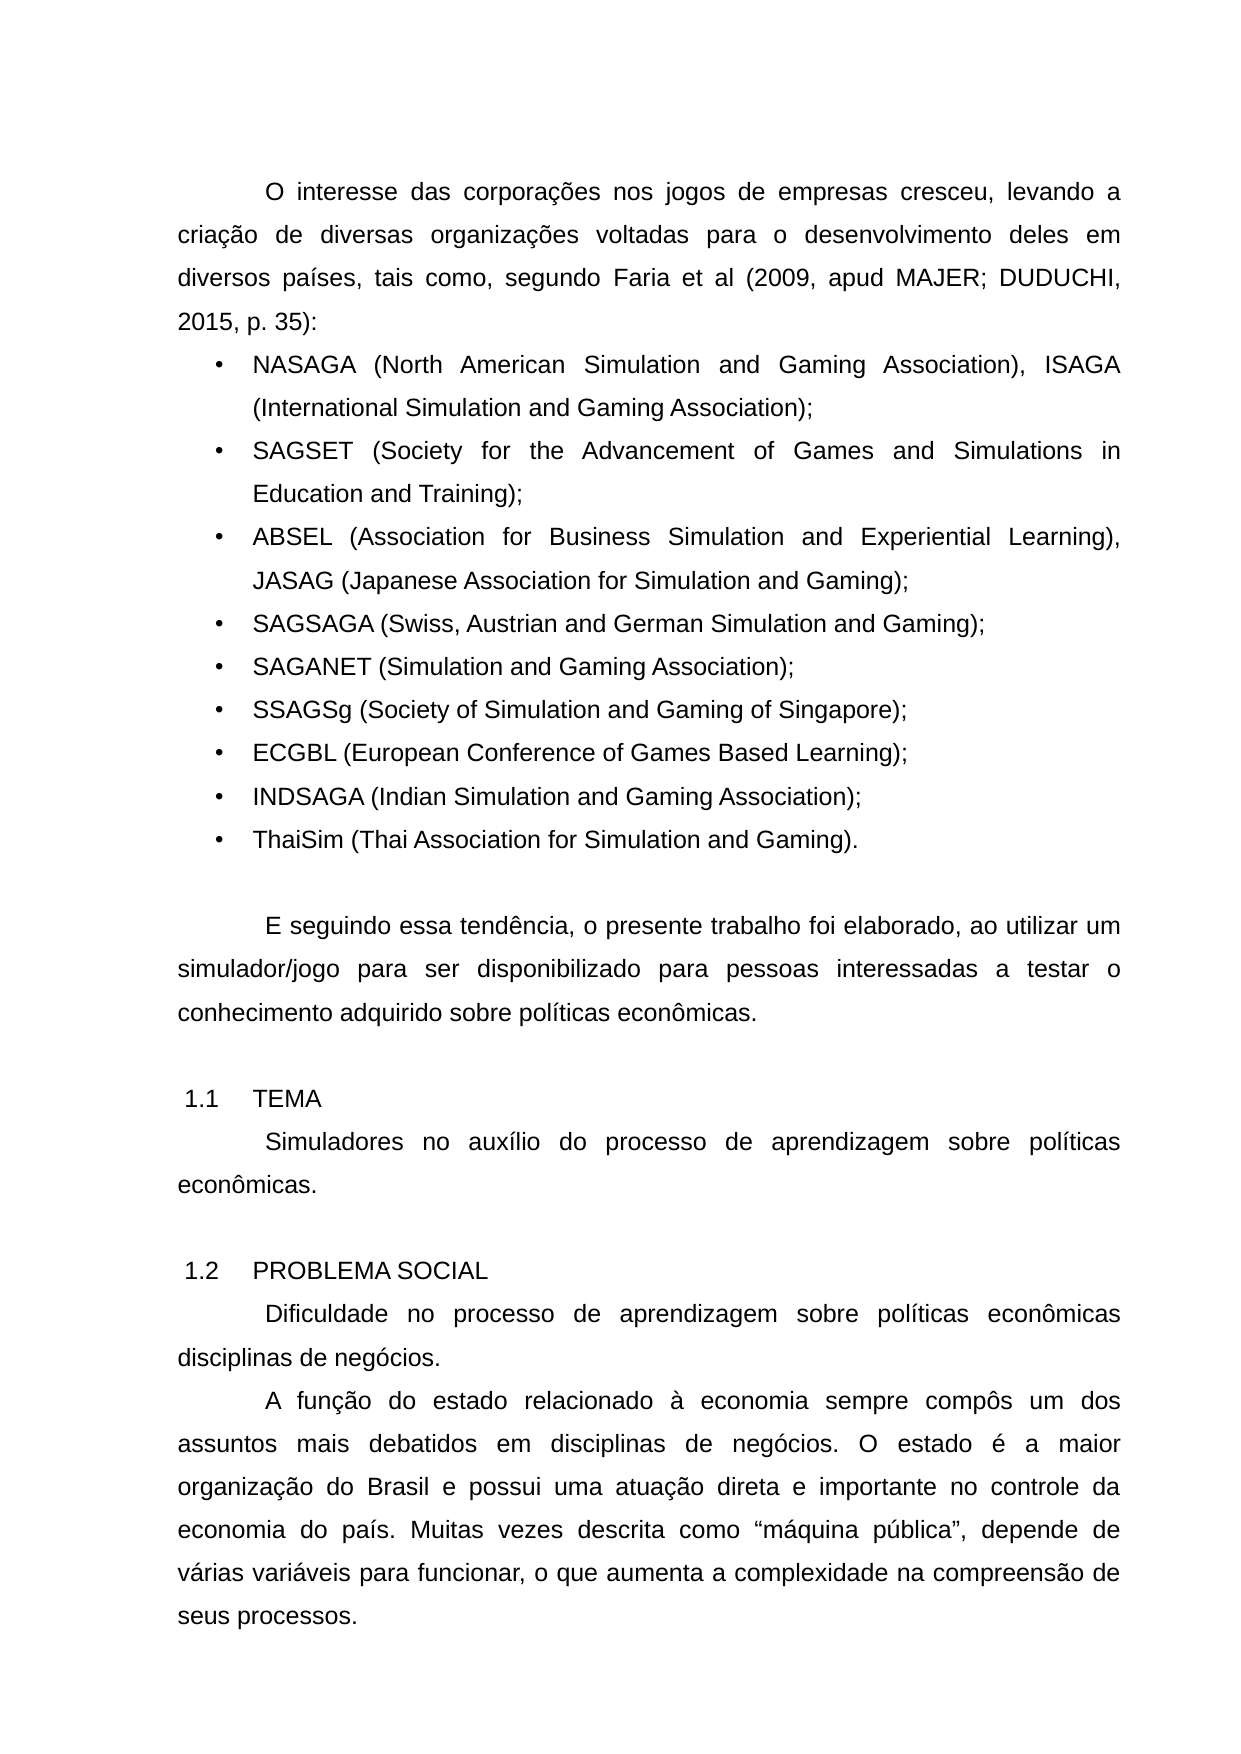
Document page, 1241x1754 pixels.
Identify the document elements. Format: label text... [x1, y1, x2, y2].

subtitle Tema [177, 1084, 1122, 1112]
list INDSAGA (Indian Simulation and Gaming Association); [215, 782, 1122, 811]
text O interesse das corporações nos jogos de empresas cresceu, levando a criação de diversas organizações voltadas para o desenvolvimento deles em diversos países, tais como, segundo Faria et al (2009, apud MAJER; DUDUCHI, 2015, p. 35): [177, 177, 1122, 335]
subtitle Problema social [177, 1256, 1122, 1285]
list SAGANET (Simulation and Gaming Association); [215, 652, 1122, 681]
list SAGSET (Society for the Advancement of Games and Simulations in Education and Training); [215, 436, 1122, 508]
list ThaiSim (Thai Association for Simulation and Gaming). [215, 825, 1122, 854]
list SAGSAGA (Swiss, Austrian and German Simulation and Gaming); [215, 609, 1122, 638]
text Simuladores no auxílio do processo de aprendizagem sobre políticas econômicas. [177, 1127, 1122, 1199]
text E seguindo essa tendência, o presente trabalho foi elaborado, ao utilizar um simulador/jogo para ser disponibilizado para pessoas interessadas a testar o conhecimento adquirido sobre políticas econômicas. [177, 911, 1122, 1026]
text A função do estado relacionado à economia sempre compôs um dos assuntos mais debatidos em disciplinas de negócios. O estado é a maior organização do Brasil e possui uma atuação direta e importante no controle da economia do país. Muitas vezes descrita como “máquina pública”, depende de várias variáveis para funcionar, o que aumenta a complexidade na compreensão de seus processos. [177, 1386, 1122, 1630]
list SSAGSg (Society of Simulation and Gaming of Singapore); [215, 695, 1122, 724]
list ABSEL (Association for Business Simulation and Experiential Learning), JASAG (Japanese Association for Simulation and Gaming); [215, 522, 1122, 594]
text Dificuldade no processo de aprendizagem sobre políticas econômicas disciplinas de negócios. [177, 1299, 1122, 1371]
list ECGBL (European Conference of Games Based Learning); [215, 738, 1122, 767]
list NASAGA (North American Simulation and Gaming Association), ISAGA (International Simulation and Gaming Association); [215, 350, 1122, 422]
